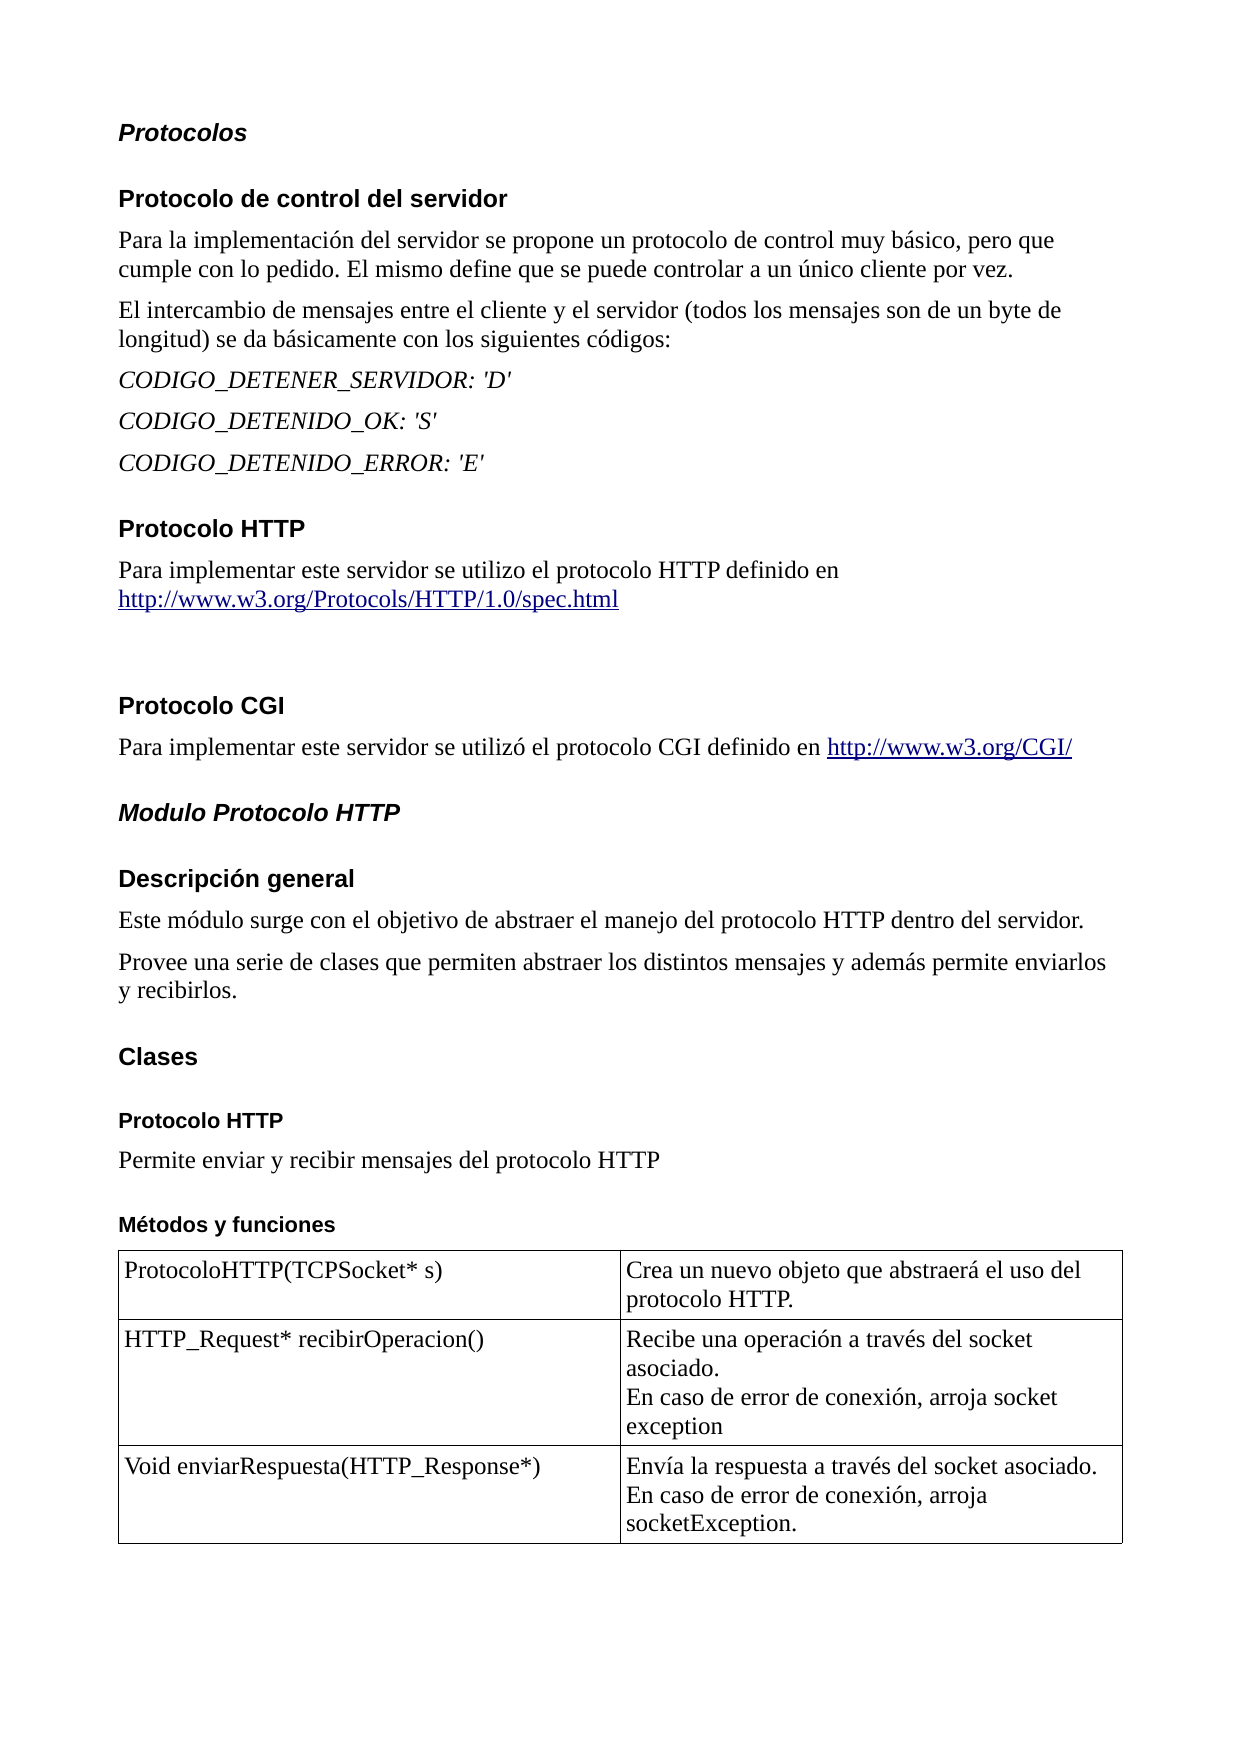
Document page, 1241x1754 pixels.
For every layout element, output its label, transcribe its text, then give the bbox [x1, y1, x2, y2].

table_header Crea un nuevo objeto que abstraerá el uso del protocolo HTTP. [621, 1251, 1122, 1319]
text CODIGO_DETENIDO_OK: 'S' [118, 406, 1122, 435]
table_cell HTTP_Request* recibirOperacion() [119, 1320, 620, 1445]
text Para implementar este servidor se utilizó el protocolo CGI definido en http://www.w3.org/CGI/ [118, 732, 1122, 761]
subtitle Protocolo HTTP [118, 514, 1122, 542]
subtitle Protocolo HTTP [118, 1108, 1122, 1133]
text Este módulo surge con el objetivo de abstraer el manejo del protocolo HTTP dentro del servidor. [118, 906, 1122, 934]
text CODIGO_DETENER_SERVIDOR: 'D' [118, 365, 1122, 394]
text Para la implementación del servidor se propone un protocolo de control muy básico, pero que cumple con lo pedido. El mismo define que se puede controlar a un único cliente por vez. [118, 225, 1122, 283]
table_cell Void enviarRespuesta(HTTP_Response*) [119, 1446, 620, 1543]
subtitle Protocolo CGI [118, 691, 1122, 720]
subtitle Clases [118, 1042, 1122, 1070]
text CODIGO_DETENIDO_ERROR: 'E' [118, 448, 1122, 476]
text Permite enviar y recibir mensajes del protocolo HTTP [118, 1146, 1122, 1174]
text Para implementar este servidor se utilizo el protocolo HTTP definido en http://www.w3.org/Protocols/HTTP/1.0/spec.html [118, 555, 1122, 612]
subtitle Modulo Protocolo HTTP [118, 798, 1122, 827]
text Provee una serie de clases que permiten abstraer los distintos mensajes y además permite enviarlos y recibirlos. [118, 947, 1122, 1004]
subtitle Métodos y funciones [118, 1212, 1122, 1237]
text El intercambio de mensajes entre el cliente y el servidor (todos los mensajes son de un byte de longitud) se da básicamente con los siguientes códigos: [118, 295, 1122, 353]
subtitle Protocolos [118, 118, 1122, 147]
table_cell Recibe una operación a través del socket asociado. En caso de error de conexión, arroja socket exception [621, 1320, 1122, 1445]
table_header ProtocoloHTTP(TCPSocket* s) [119, 1251, 620, 1319]
subtitle Protocolo de control del servidor [118, 184, 1122, 213]
subtitle Descripción general [118, 864, 1122, 893]
table_cell Envía la respuesta a través del socket asociado. En caso de error de conexión, arroja socketException. [621, 1446, 1122, 1543]
